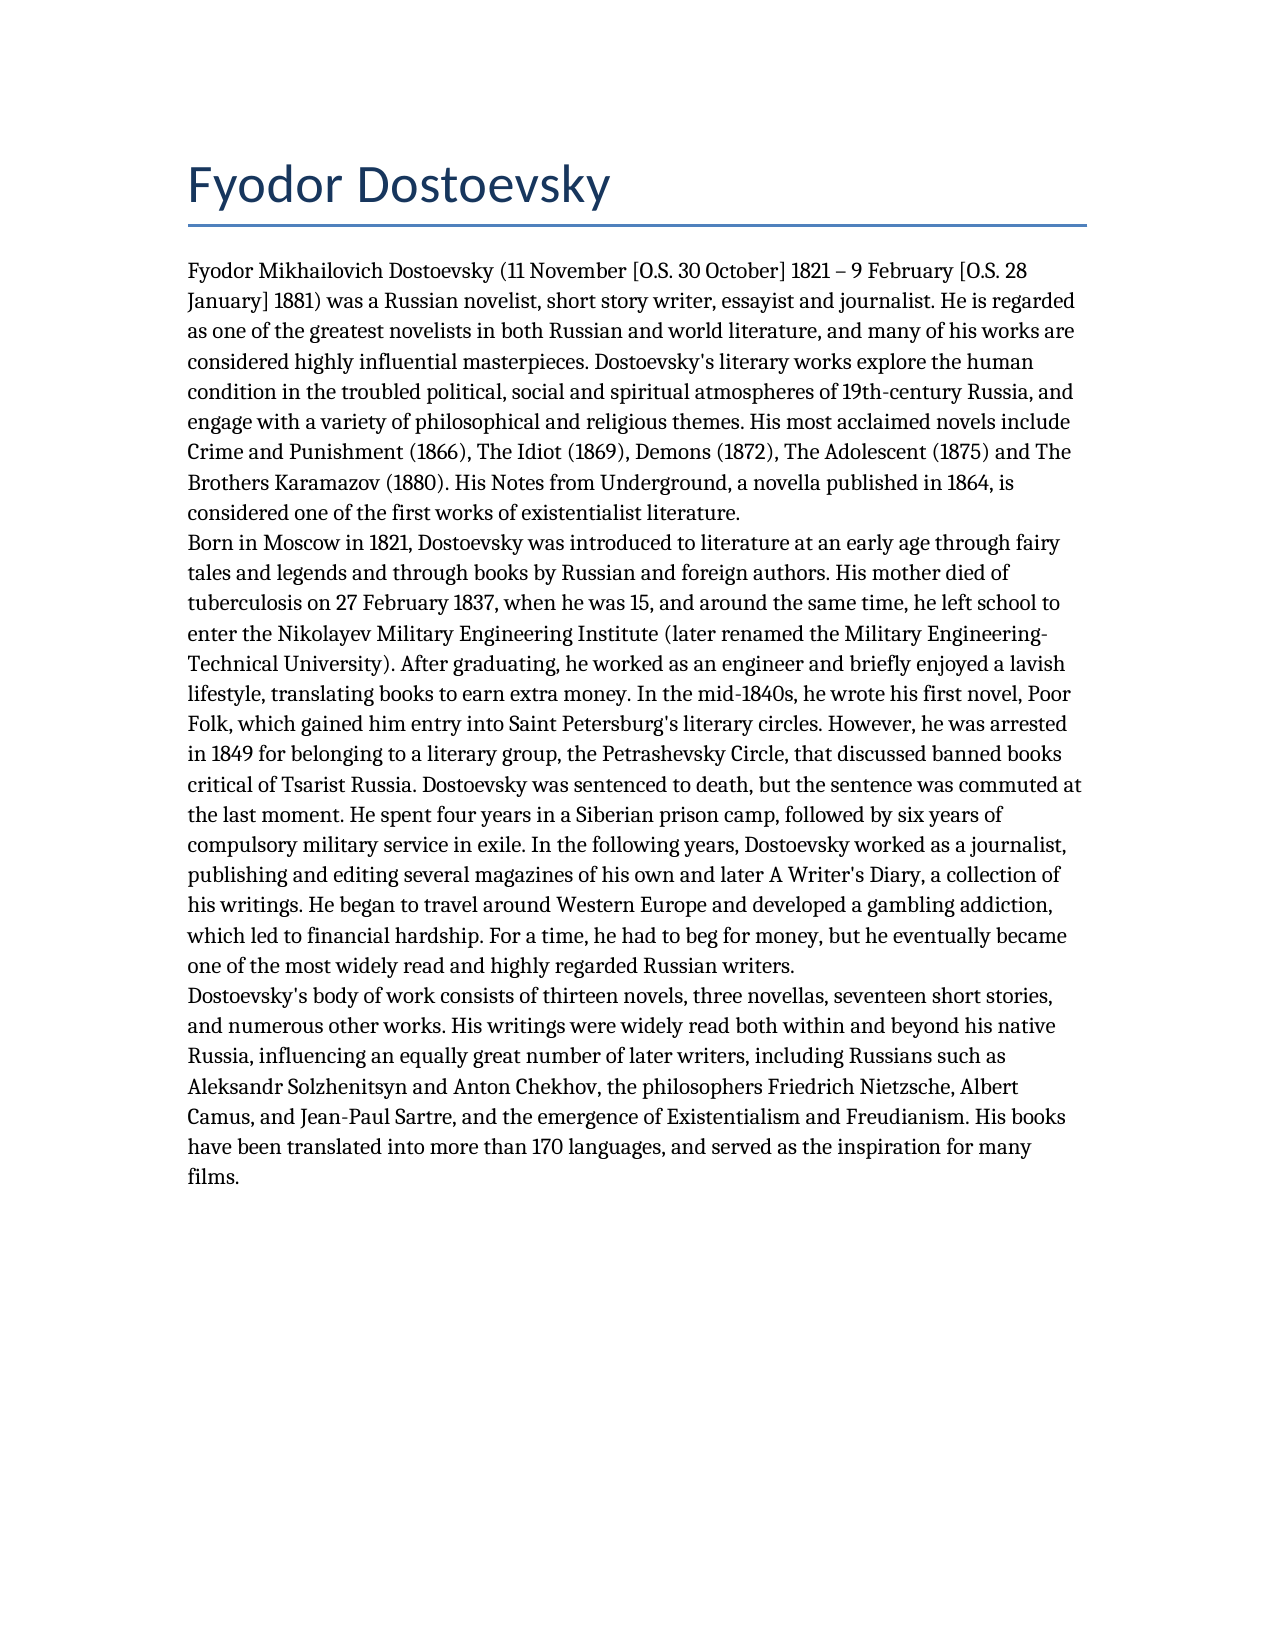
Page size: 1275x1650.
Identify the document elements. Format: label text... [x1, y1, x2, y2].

text Fyodor Mikhailovich Dostoevsky (11 November [O.S. 30 October] 1821 – 9 February [O.S. 28 January] 1881) was a Russian novelist, short story writer, essayist and journalist. He is regarded as one of the greatest novelists in both Russian and world literature, and many of his works are considered highly influential masterpieces. Dostoevsky's literary works explore the human condition in the troubled political, social and spiritual atmospheres of 19th-century Russia, and engage with a variety of philosophical and religious themes. His most acclaimed novels include Crime and Punishment (1866), The Idiot (1869), Demons (1872), The Adolescent (1875) and The Brothers Karamazov (1880). His Notes from Underground, a novella published in 1864, is considered one of the first works of existentialist literature. Born in Moscow in 1821, Dostoevsky was introduced to literature at an early age through fairy tales and legends and through books by Russian and foreign authors. His mother died of tuberculosis on 27 February 1837, when he was 15, and around the same time, he left school to enter the Nikolayev Military Engineering Institute (later renamed the Military Engineering-Technical University). After graduating, he worked as an engineer and briefly enjoyed a lavish lifestyle, translating books to earn extra money. In the mid-1840s, he wrote his first novel, Poor Folk, which gained him entry into Saint Petersburg's literary circles. However, he was arrested in 1849 for belonging to a literary group, the Petrashevsky Circle, that discussed banned books critical of Tsarist Russia. Dostoevsky was sentenced to death, but the sentence was commuted at the last moment. He spent four years in a Siberian prison camp, followed by six years of compulsory military service in exile. In the following years, Dostoevsky worked as a journalist, publishing and editing several magazines of his own and later A Writer's Diary, a collection of his writings. He began to travel around Western Europe and developed a gambling addiction, which led to financial hardship. For a time, he had to beg for money, but he eventually became one of the most widely read and highly regarded Russian writers. Dostoevsky's body of work consists of thirteen novels, three novellas, seventeen short stories, and numerous other works. His writings were widely read both within and beyond his native Russia, influencing an equally great number of later writers, including Russians such as Aleksandr Solzhenitsyn and Anton Chekhov, the philosophers Friedrich Nietzsche, Albert Camus, and Jean-Paul Sartre, and the emergence of Existentialism and Freudianism. His books have been translated into more than 170 languages, and served as the inspiration for many films. [187, 258, 1087, 1190]
title Fyodor Dostoevsky [187, 150, 1087, 227]
